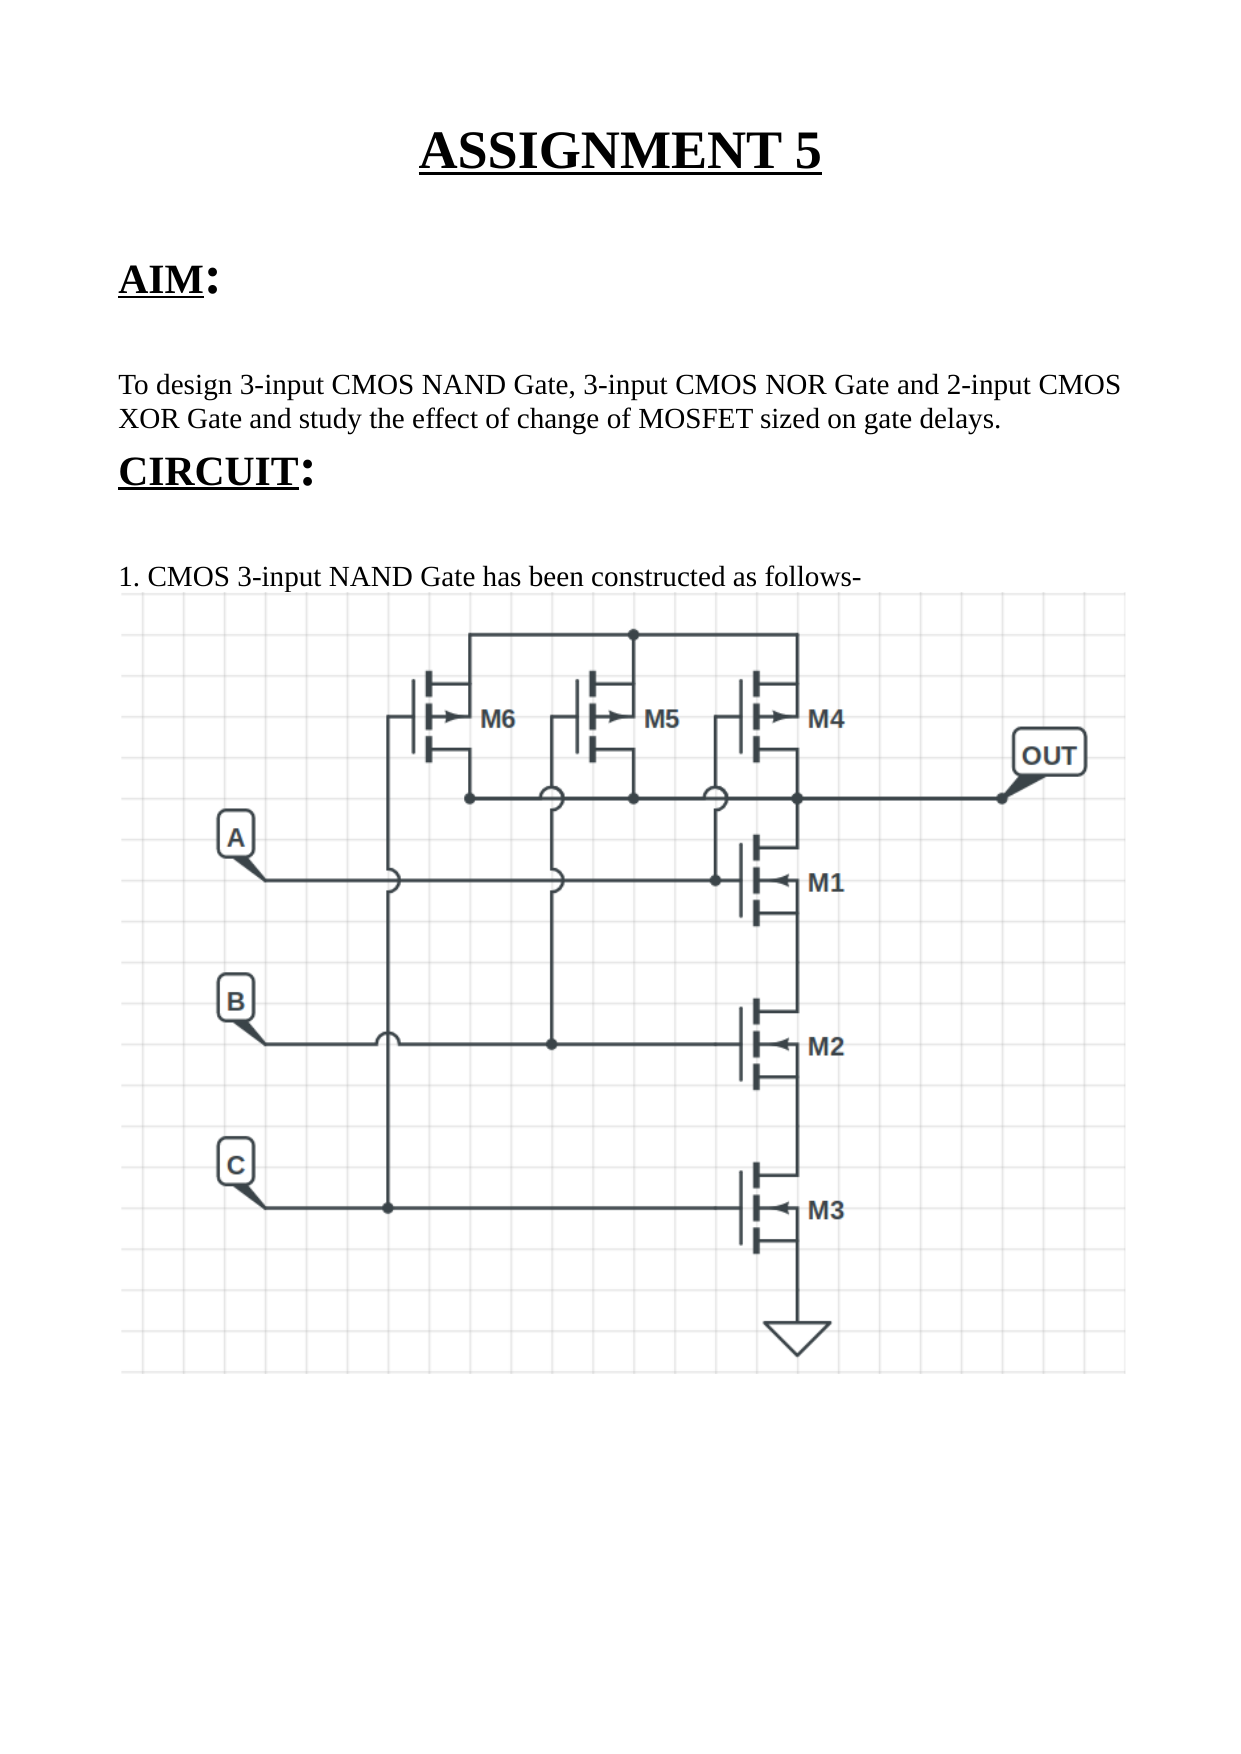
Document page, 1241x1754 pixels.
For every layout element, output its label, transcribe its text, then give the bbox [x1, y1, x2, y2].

text To design 3-input CMOS NAND Gate, 3-input CMOS NOR Gate and 2-input CMOS XOR Gate and study the effect of change of MOSFET sized on gate delays. [118, 367, 1122, 434]
text ASSIGNMENT 5 [118, 118, 1122, 180]
text CIRCUIT: [118, 434, 1122, 497]
text 1. CMOS 3-input NAND Gate has been constructed as follows- [118, 559, 1122, 592]
picture [121, 592, 1126, 1374]
text AIM: [118, 243, 1122, 305]
